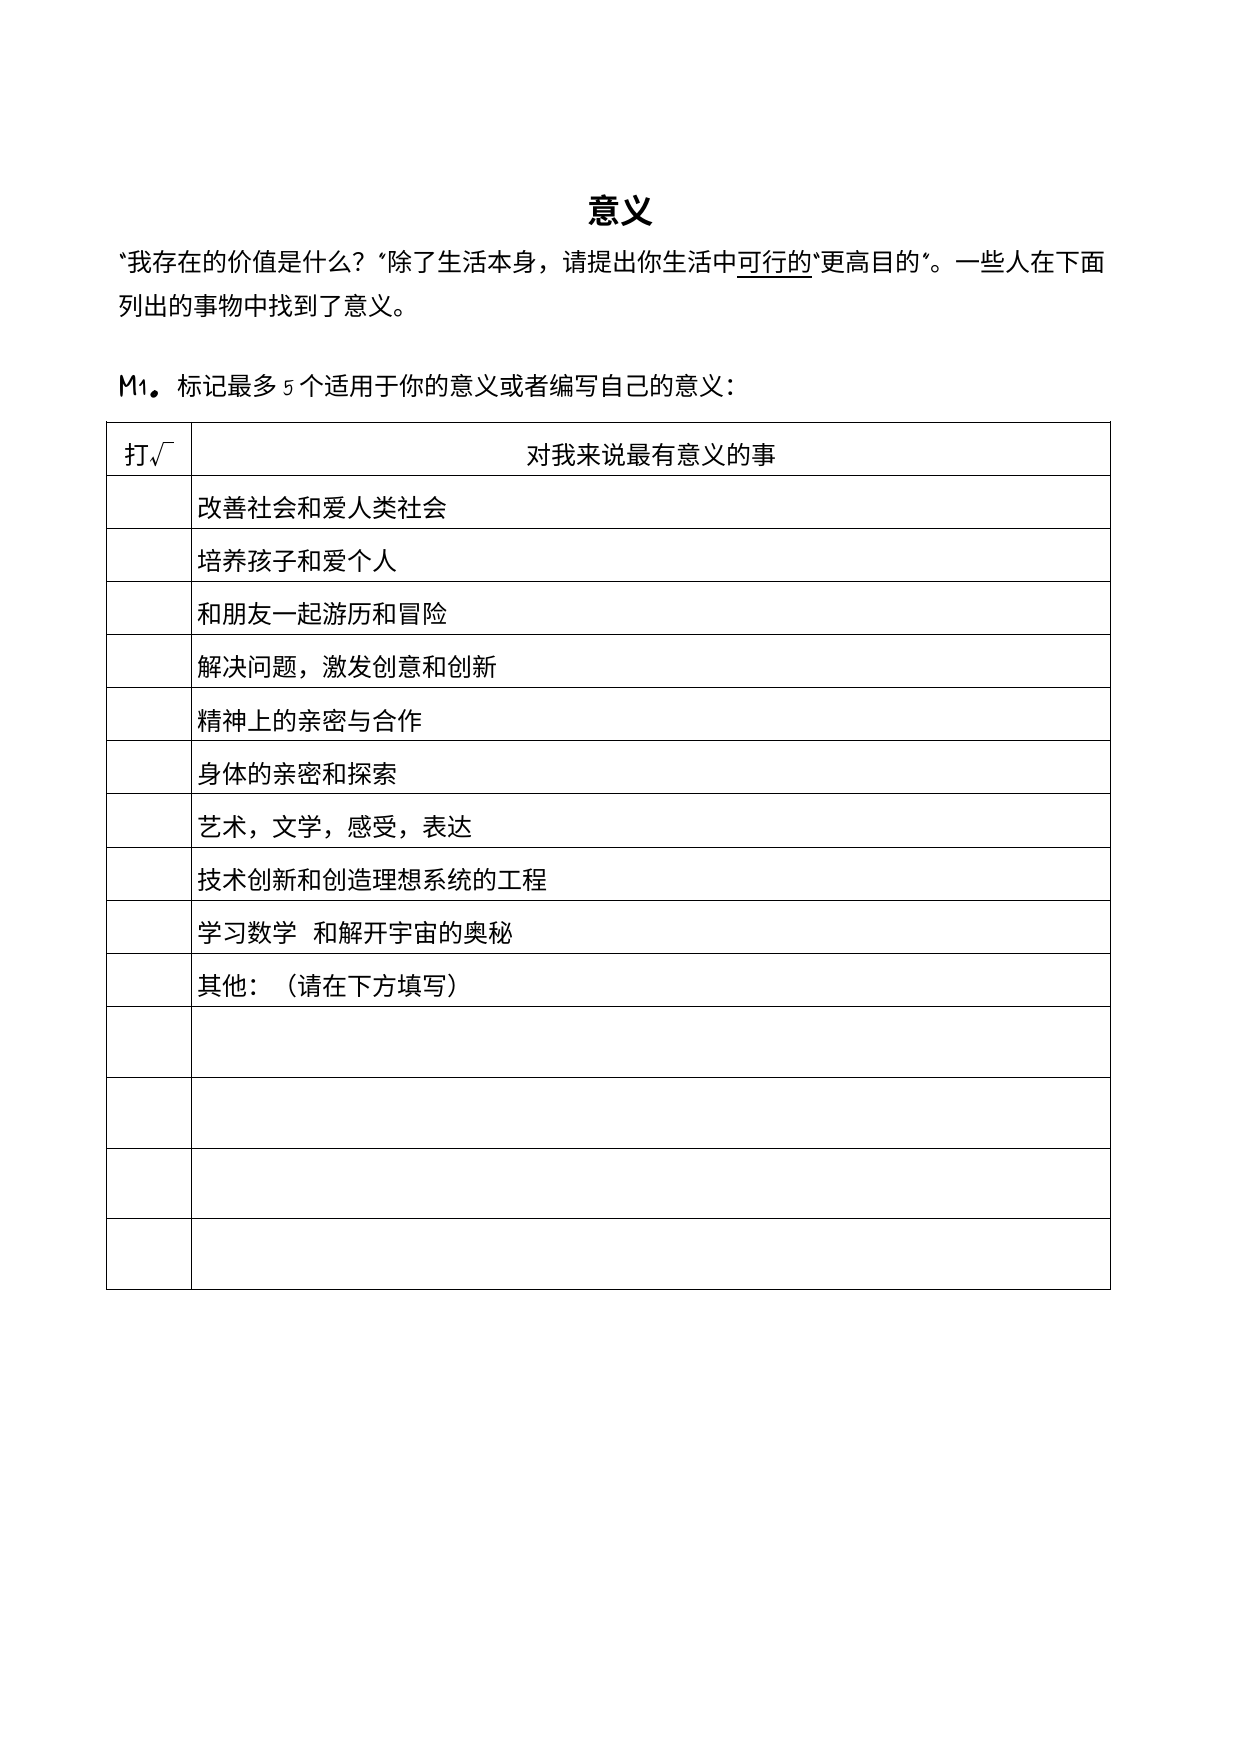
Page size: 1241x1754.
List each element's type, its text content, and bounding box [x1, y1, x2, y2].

table_cell [107, 1007, 191, 1077]
table_cell [107, 954, 191, 1006]
table_cell 其他：（请在下方填写） [192, 954, 1110, 1006]
table_cell [107, 741, 191, 793]
table_cell [107, 582, 191, 634]
text “我存在的价值是什么？”除了生活本身，请提出你生活中可行的“更高目的”。一些人在下面列出的事物中找到了意义。 [118, 241, 1122, 327]
text M1. 标记最多5个适用于你的意义或者编写自己的意义： [118, 365, 1122, 409]
subtitle 意义 [118, 183, 1122, 241]
table_cell [107, 688, 191, 740]
table_cell [192, 1219, 1110, 1289]
table_cell [192, 1149, 1110, 1218]
table_cell 艺术，文学，感受，表达 [192, 794, 1110, 846]
table_cell 学习数学 和解开宇宙的奥秘 [192, 901, 1110, 953]
table_header 对我来说最有意义的事 [192, 423, 1110, 474]
table_cell 精神上的亲密与合作 [192, 688, 1110, 740]
table_cell 改善社会和爱人类社会 [192, 476, 1110, 528]
table_cell 技术创新和创造理想系统的工程 [192, 848, 1110, 899]
table_cell [107, 1219, 191, 1289]
table_cell [107, 476, 191, 528]
table_cell [107, 794, 191, 846]
table_cell 培养孩子和爱个人 [192, 529, 1110, 581]
table_cell [107, 1078, 191, 1147]
table_cell [107, 1149, 191, 1218]
table_cell 解决问题，激发创意和创新 [192, 635, 1110, 687]
table_cell [107, 848, 191, 899]
table_cell [107, 529, 191, 581]
table_cell 和朋友一起游历和冒险 [192, 582, 1110, 634]
table_header 打√ [107, 423, 191, 474]
table_cell [192, 1078, 1110, 1147]
table_cell 身体的亲密和探索 [192, 741, 1110, 793]
table_cell [107, 901, 191, 953]
table_cell [107, 635, 191, 687]
table_cell [192, 1007, 1110, 1077]
